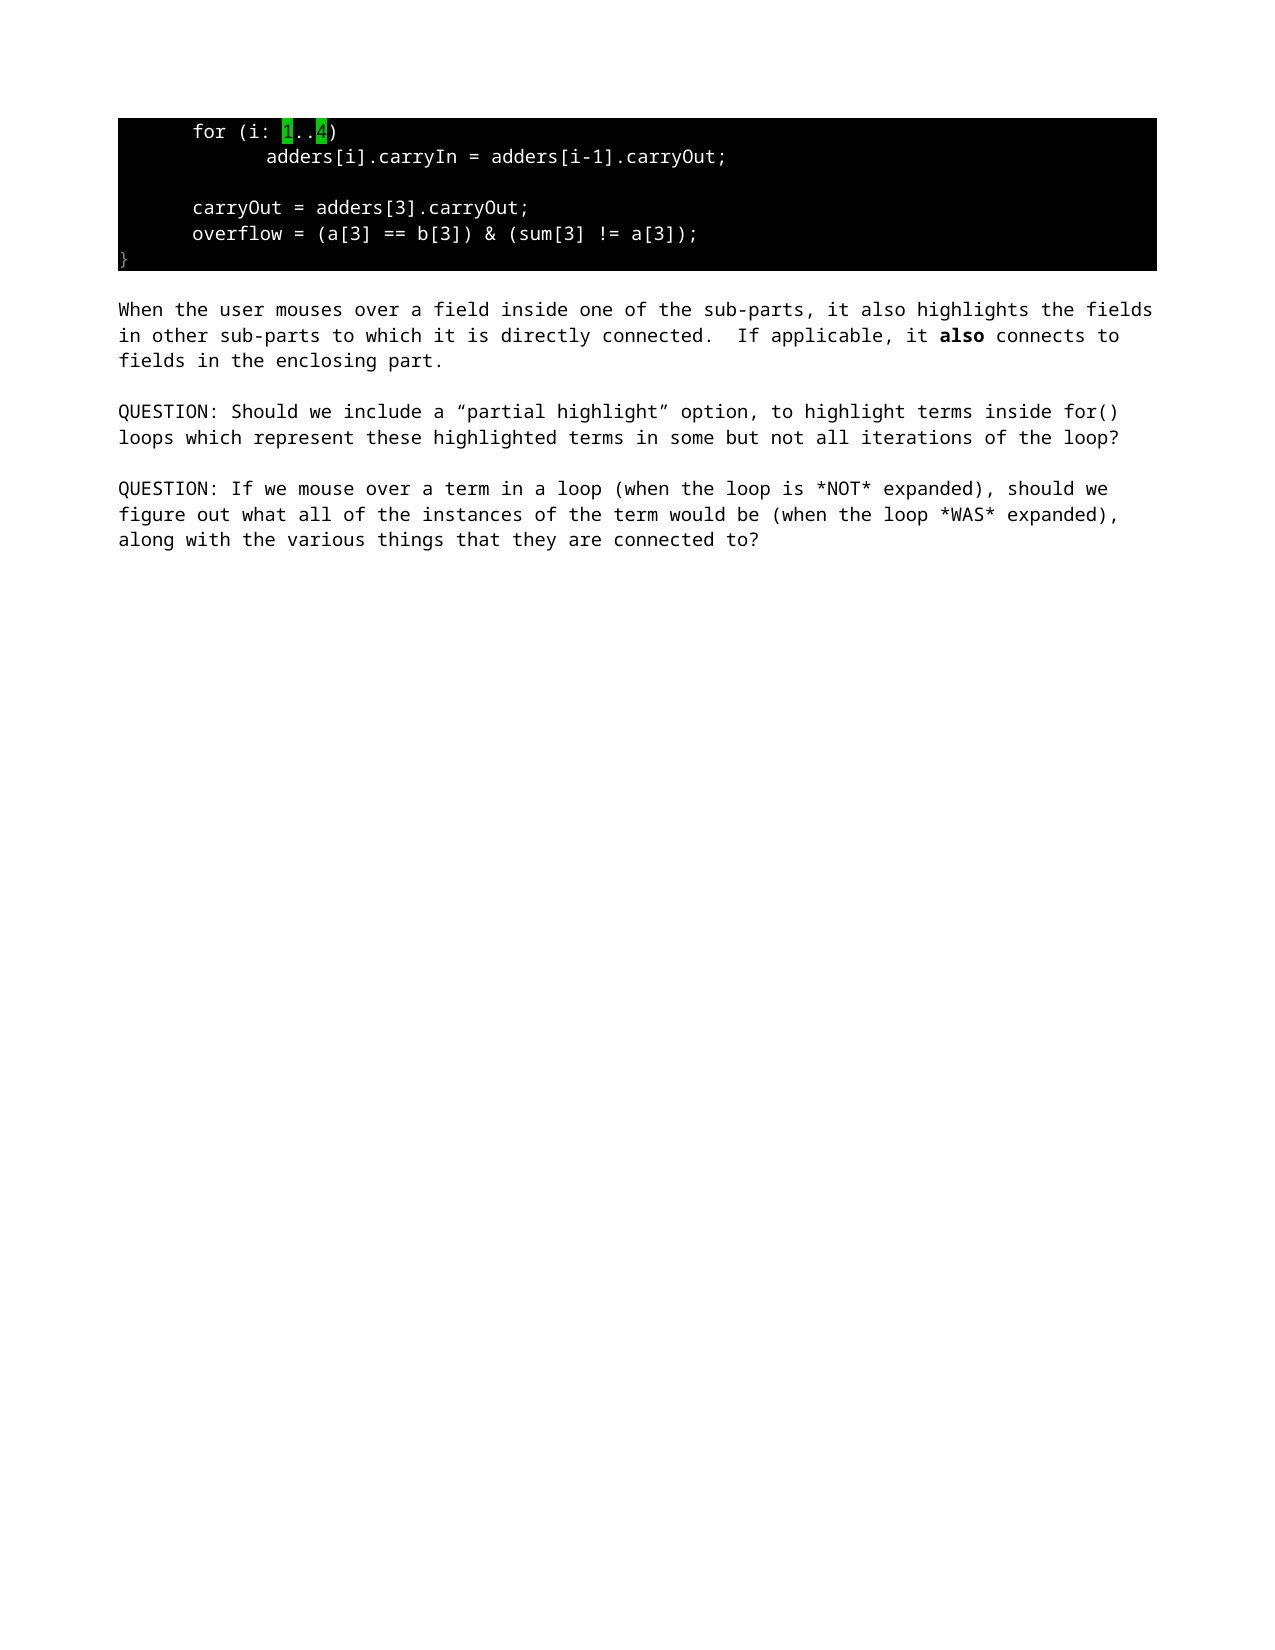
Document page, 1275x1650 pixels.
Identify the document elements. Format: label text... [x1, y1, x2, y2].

text adders[i].carryIn = adders[i-1].carryOut; [118, 144, 1157, 169]
text When the user mouses over a field inside one of the sub-parts, it also highlights the fields in other sub-parts to which it is directly connected. If applicable, it also connects to fields in the enclosing part. [118, 297, 1157, 373]
text overflow = (a[3] == b[3]) & (sum[3] != a[3]); [118, 220, 1157, 246]
text carryOut = adders[3].carryOut; [118, 195, 1157, 220]
text } [118, 246, 1157, 271]
text QUESTION: If we mouse over a term in a loop (when the loop is *NOT* expanded), should we figure out what all of the instances of the term would be (when the loop *WAS* expanded), along with the various things that they are connected to? [118, 475, 1157, 552]
text QUESTION: Should we include a “partial highlight” option, to highlight terms inside for() loops which represent these highlighted terms in some but not all iterations of the loop? [118, 399, 1157, 450]
text for (i: 1..4) [118, 118, 1157, 144]
